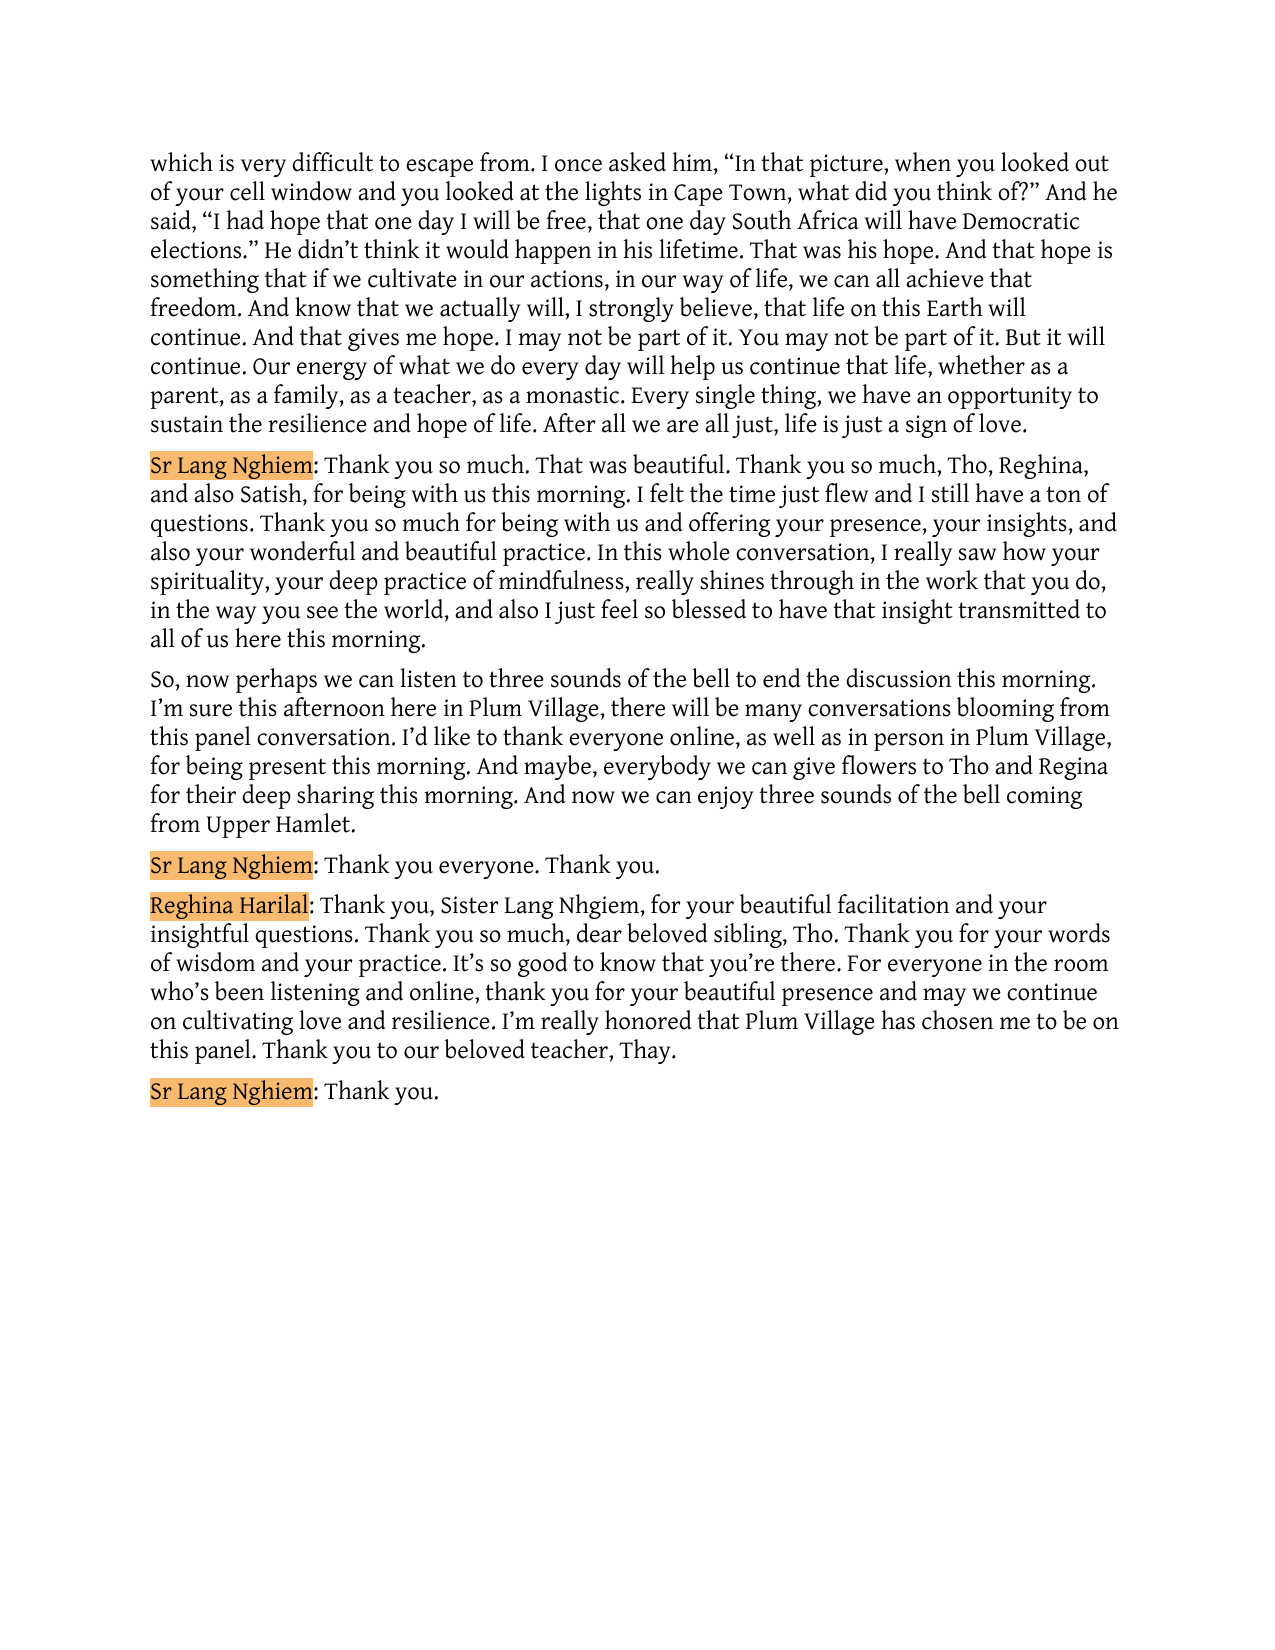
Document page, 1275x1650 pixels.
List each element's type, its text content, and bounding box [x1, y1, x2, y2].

text So, now perhaps we can listen to three sounds of the bell to end the discussion this morning. I’m sure this afternoon here in Plum Village, there will be many conversations blooming from this panel conversation. I’d like to thank everyone online, as well as in person in Plum Village, for being present this morning. And maybe, everybody we can give flowers to Tho and Regina for their deep sharing this morning. And now we can enjoy three sounds of the bell coming from Upper Hamlet. [150, 666, 1125, 839]
text Sr Lang Nghiem: Thank you so much. That was beautiful. Thank you so much, Tho, Reghina, and also Satish, for being with us this morning. I felt the time just flew and I still have a ton of questions. Thank you so much for being with us and offering your presence, your insights, and also your wonderful and beautiful practice. In this whole conversation, I really saw how your spirituality, your deep practice of mindfulness, really shines through in the work that you do, in the way you see the world, and also I just feel so blessed to have that insight transmitted to all of us here this morning. [150, 451, 1125, 654]
text which is very difficult to escape from. I once asked him, “In that picture, when you looked out of your cell window and you looked at the lights in Cape Town, what did you think of?” And he said, “I had hope that one day I will be free, that one day South Africa will have Democratic elections.” He didn’t think it would happen in his lifetime. That was his hope. And that hope is something that if we cultivate in our actions, in our way of life, we can all achieve that freedom. And know that we actually will, I strongly believe, that life on this Earth will continue. And that gives me hope. I may not be part of it. You may not be part of it. But it will continue. Our energy of what we do every day will help us continue that life, whether as a parent, as a family, as a teacher, as a monastic. Every single thing, we have an opportunity to sustain the resilience and hope of life. After all we are all just, life is just a sign of love. [150, 150, 1125, 439]
text Reghina Harilal: Thank you, Sister Lang Nhgiem, for your beautiful facilitation and your insightful questions. Thank you so much, dear beloved sibling, Tho. Thank you for your words of wisdom and your practice. It’s so good to know that you’re there. For everyone in the room who’s been listening and online, thank you for your beautiful presence and may we continue on cultivating love and resilience. I’m really honored that Plum Village has chosen me to be on this panel. Thank you to our beloved teacher, Thay. [150, 892, 1125, 1066]
text Sr Lang Nghiem: Thank you. [150, 1078, 1125, 1107]
text Sr Lang Nghiem: Thank you everyone. Thank you. [150, 851, 1125, 880]
